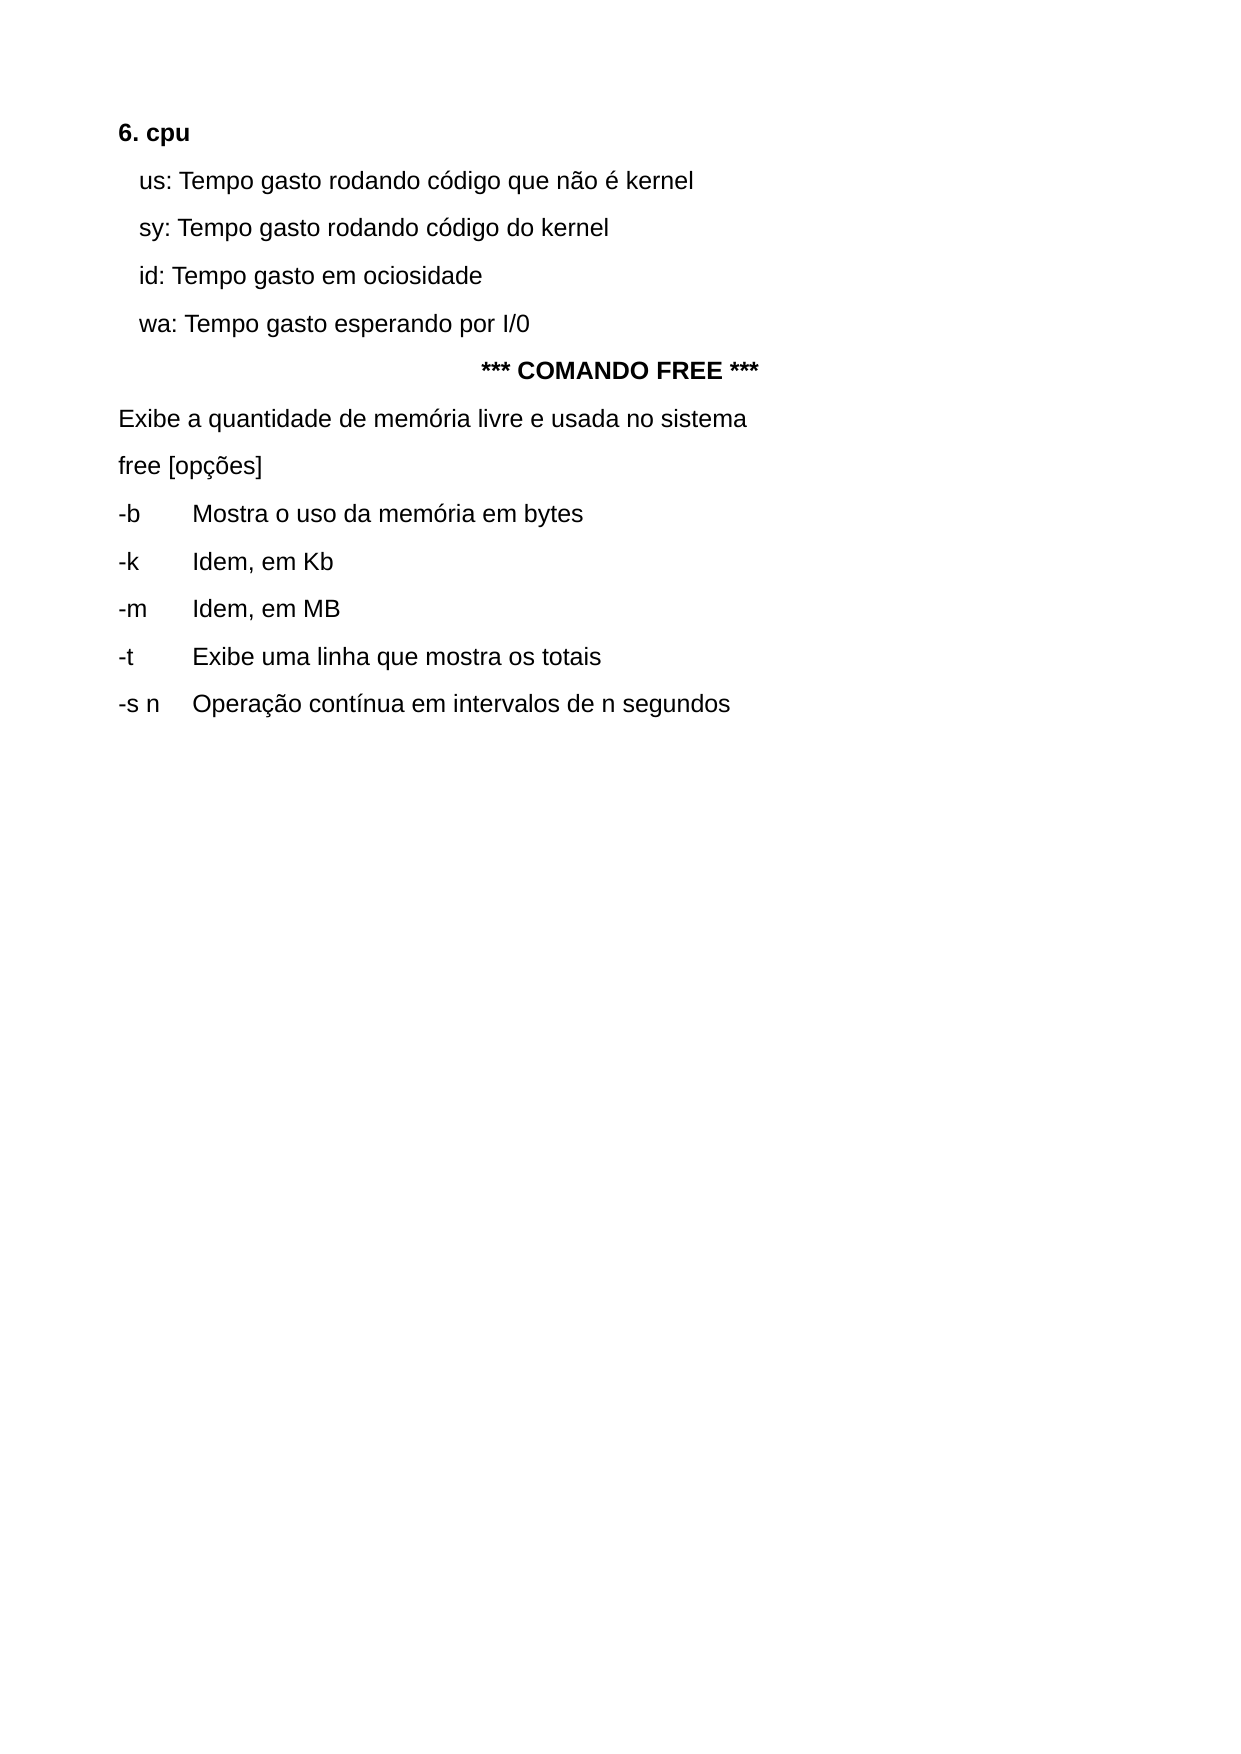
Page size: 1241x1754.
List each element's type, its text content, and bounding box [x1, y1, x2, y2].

text Exibe a quantidade de memória livre e usada no sistema [118, 404, 1122, 432]
text -m Idem, em MB [118, 594, 1122, 623]
text wa: Tempo gasto esperando por I/0 [118, 308, 1122, 337]
text -s n Operação contínua em intervalos de n segundos [118, 689, 1122, 718]
text id: Tempo gasto em ociosidade [118, 261, 1122, 290]
text 6. cpu [118, 118, 1122, 147]
text -t Exibe uma linha que mostra os totais [118, 642, 1122, 671]
text *** COMANDO FREE *** [118, 356, 1122, 385]
text sy: Tempo gasto rodando código do kernel [118, 213, 1122, 242]
text us: Tempo gasto rodando código que não é kernel [118, 166, 1122, 194]
text -b Mostra o uso da memória em bytes [118, 499, 1122, 528]
text free [opções] [118, 451, 1122, 480]
text -k Idem, em Kb [118, 547, 1122, 575]
